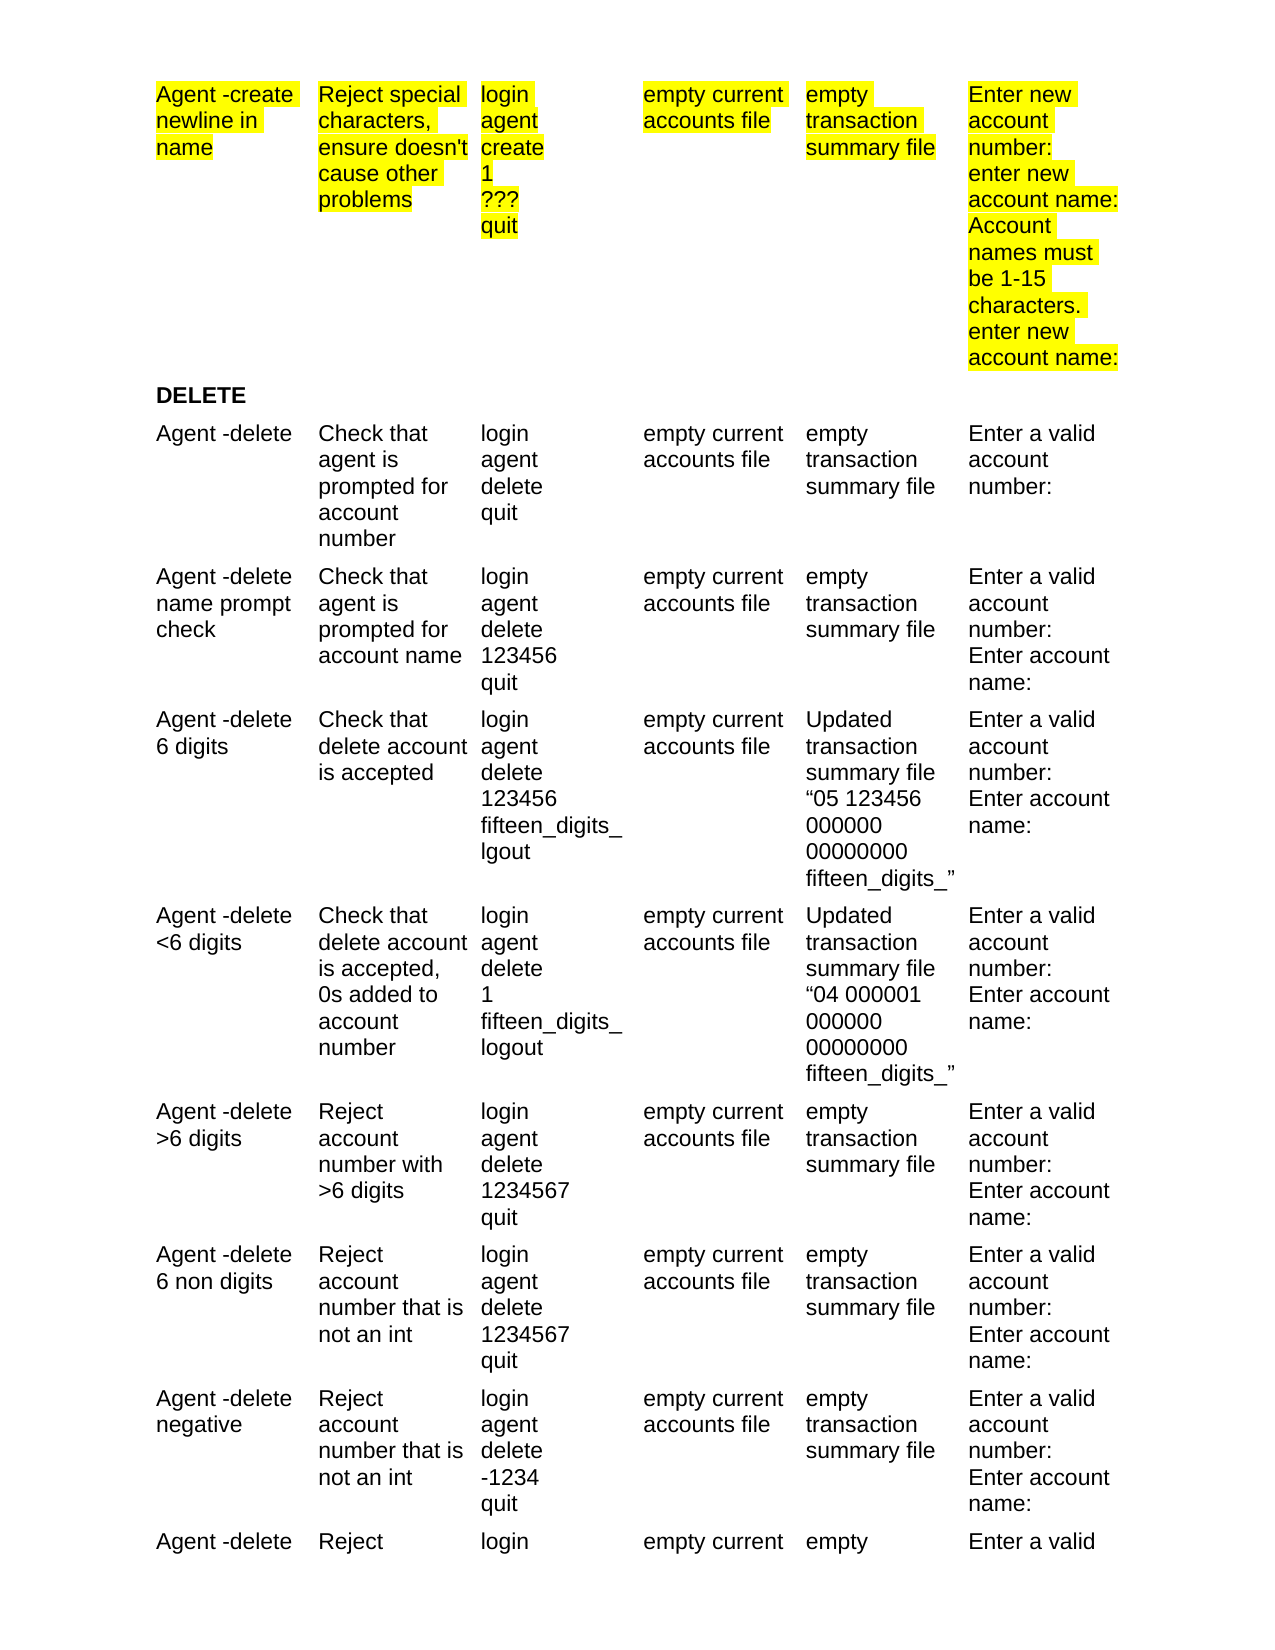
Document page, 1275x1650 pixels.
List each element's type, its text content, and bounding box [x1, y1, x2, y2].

table_cell [963, 376, 1125, 414]
table_cell Enter new account number: enter new account name: Account names must be 1-15 characters. enter new account name: [963, 75, 1125, 376]
table_cell empty current accounts file [638, 75, 800, 376]
table_cell Enter a valid account number: Enter account name: [963, 701, 1125, 897]
table_cell Reject [313, 1522, 475, 1560]
table_cell empty current accounts file [638, 1093, 800, 1236]
table_cell DELETE [150, 376, 312, 414]
table_cell Agent -delete 6 non digits [150, 1236, 312, 1379]
table_cell login agent delete 1234567 quit [475, 1236, 637, 1379]
table_cell [800, 376, 962, 414]
table_cell empty transaction summary file [800, 75, 962, 376]
table_cell [475, 376, 637, 414]
table_cell Enter a valid [963, 1522, 1125, 1560]
table_cell Agent -delete negative [150, 1379, 312, 1522]
table_cell Reject account number that is not an int [313, 1379, 475, 1522]
table_cell Reject account number that is not an int [313, 1236, 475, 1379]
table_cell [638, 376, 800, 414]
table_cell Enter a valid account number: [963, 414, 1125, 557]
table_cell login agent create 1 ??? quit [475, 75, 637, 376]
table_cell Agent -delete 6 digits [150, 701, 312, 897]
table_cell Enter a valid account number: Enter account name: [963, 1093, 1125, 1236]
table_cell Agent -delete name prompt check [150, 558, 312, 701]
table_cell Enter a valid account number: Enter account name: [963, 897, 1125, 1092]
table_cell login agent delete 123456 fifteen_digits_ lgout [475, 701, 637, 897]
table_cell Enter a valid account number: Enter account name: [963, 1379, 1125, 1522]
table_cell Updated transaction summary file “04 000001 000000 00000000 fifteen_digits_” [800, 897, 962, 1092]
table_cell Enter a valid account number: Enter account name: [963, 558, 1125, 701]
table_cell login agent delete -1234 quit [475, 1379, 637, 1522]
table_cell Agent -delete <6 digits [150, 897, 312, 1092]
table_cell Check that agent is prompted for account name [313, 558, 475, 701]
table_cell empty current accounts file [638, 558, 800, 701]
table_cell Reject special characters, ensure doesn't cause other problems [313, 75, 475, 376]
table_cell Check that agent is prompted for account number [313, 414, 475, 557]
table_cell Agent -delete >6 digits [150, 1093, 312, 1236]
table_cell empty current [638, 1522, 800, 1560]
table_cell login agent delete 1 fifteen_digits_ logout [475, 897, 637, 1092]
table_cell Check that delete account is accepted, 0s added to account number [313, 897, 475, 1092]
table_cell empty current accounts file [638, 414, 800, 557]
table_cell empty transaction summary file [800, 1236, 962, 1379]
table_cell Agent -delete [150, 1522, 312, 1560]
table_cell Agent -create newline in name [150, 75, 312, 376]
table_cell [313, 376, 475, 414]
table_cell empty current accounts file [638, 701, 800, 897]
table_cell login agent delete quit [475, 414, 637, 557]
table_cell empty current accounts file [638, 1236, 800, 1379]
table_cell empty transaction summary file [800, 414, 962, 557]
table_cell Check that delete account is accepted [313, 701, 475, 897]
table_cell login [475, 1522, 637, 1560]
table_cell empty transaction summary file [800, 1093, 962, 1236]
table_cell Agent -delete [150, 414, 312, 557]
table_cell empty [800, 1522, 962, 1560]
table_cell Reject account number with >6 digits [313, 1093, 475, 1236]
table_cell login agent delete 1234567 quit [475, 1093, 637, 1236]
table_cell login agent delete 123456 quit [475, 558, 637, 701]
table_cell empty current accounts file [638, 897, 800, 1092]
table_cell Enter a valid account number: Enter account name: [963, 1236, 1125, 1379]
table_cell empty current accounts file [638, 1379, 800, 1522]
table_cell empty transaction summary file [800, 558, 962, 701]
table_cell Updated transaction summary file “05 123456 000000 00000000 fifteen_digits_” [800, 701, 962, 897]
table_cell empty transaction summary file [800, 1379, 962, 1522]
